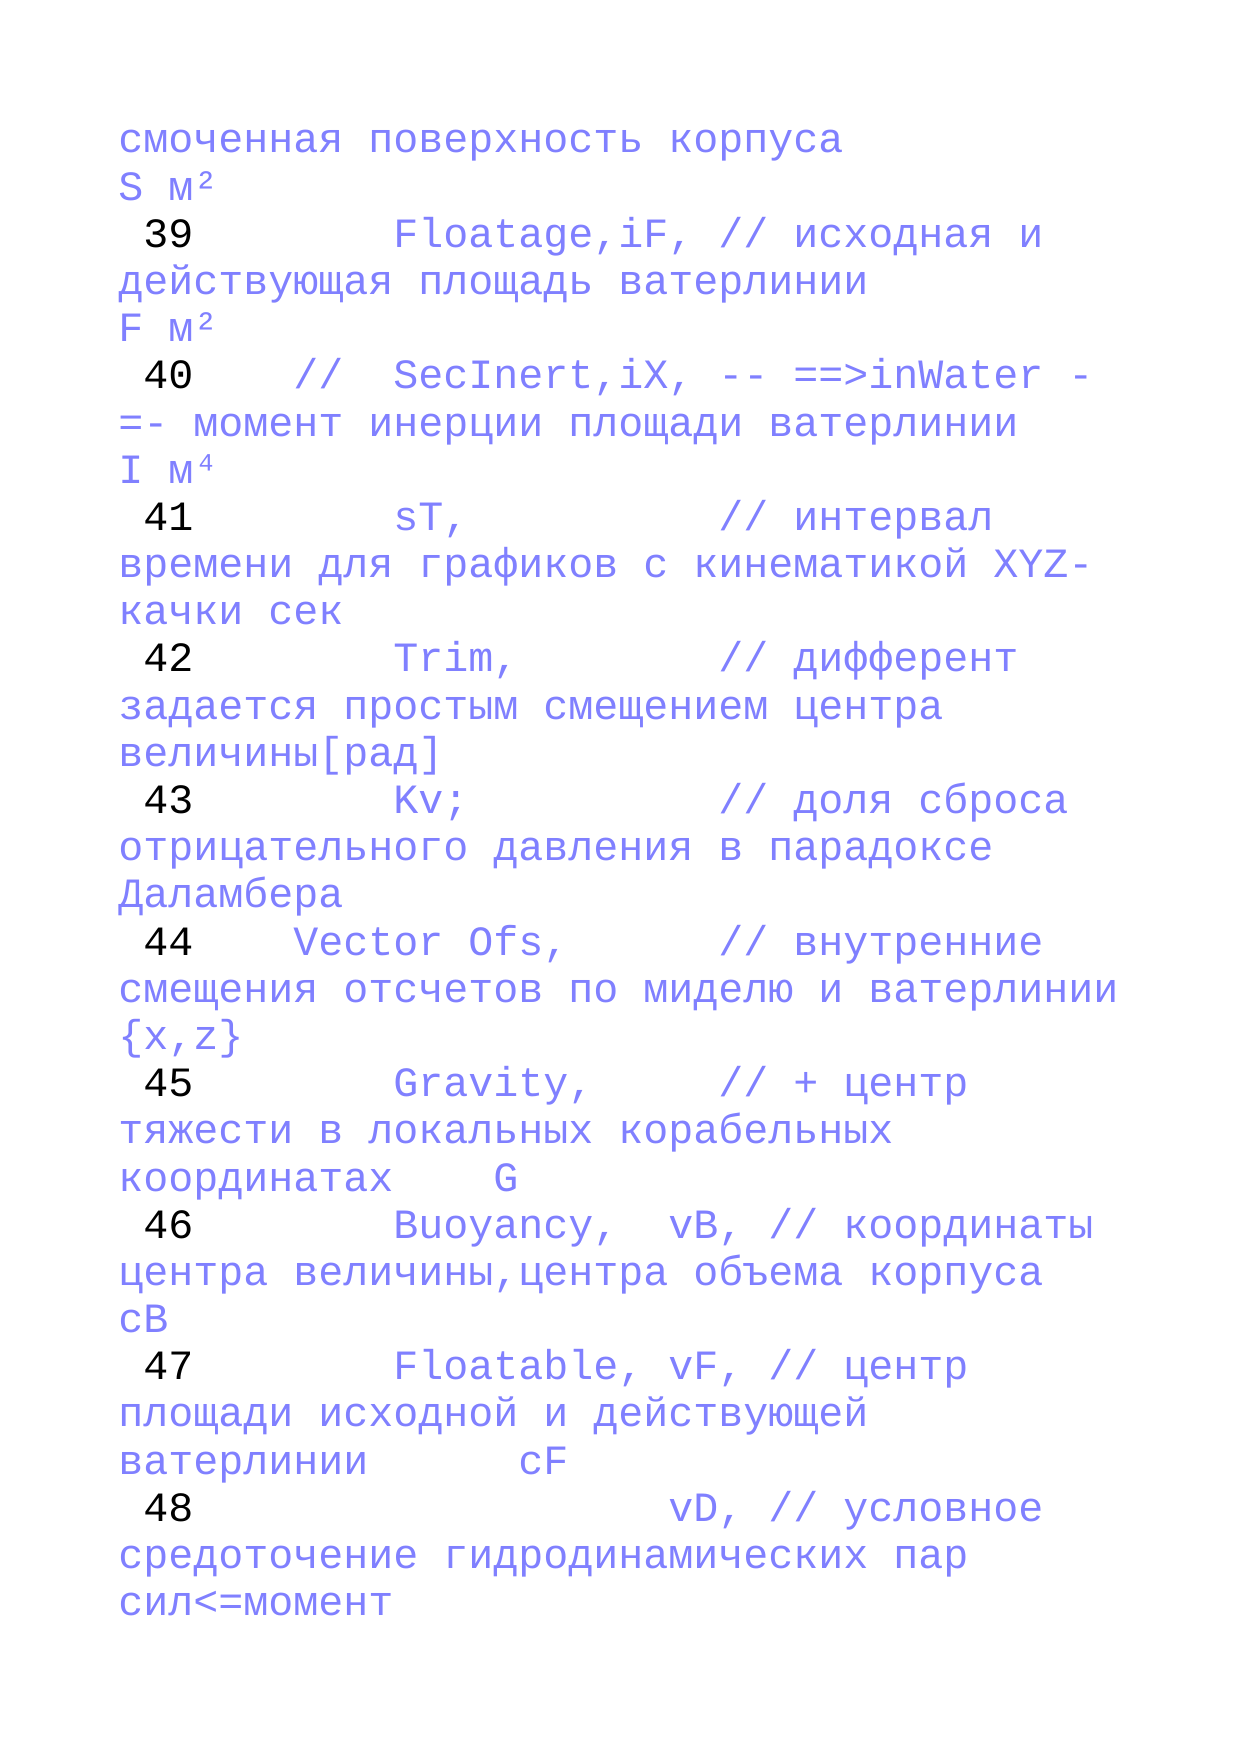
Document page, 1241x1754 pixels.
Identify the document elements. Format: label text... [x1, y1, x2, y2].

subtitle 45 Gravity, // + центр тяжести в локальных корабельных координатах G [118, 1062, 1122, 1203]
subtitle 48 vD, // условное средоточение гидродинамических пар сил<=момент [118, 1487, 1122, 1628]
subtitle смоченная поверхность корпуса S м² [118, 118, 1122, 212]
subtitle 47 Floatable, vF, // центр площади исходной и действующей ватерлинии cF [118, 1345, 1122, 1487]
subtitle 44 Vector Ofs, // внутренние смещения отсчетов по миделю и ватерлинии {x,z} [118, 920, 1122, 1062]
subtitle 42 Trim, // дифферент задается простым смещением центра величины[рад] [118, 637, 1122, 779]
subtitle 40 // SecInert,iX, -- ==>inWater -=- момент инерции площади ватерлинии I м⁴ [118, 354, 1122, 496]
subtitle 39 Floatage,iF, // исходная и действующая площадь ватерлинии F м² [118, 212, 1122, 354]
subtitle 43 Kv; // доля сброса отрицательного давления в парадоксе Даламбера [118, 779, 1122, 920]
subtitle 46 Buoyancy, vB, // координаты центра величины,центра объема корпуса cB [118, 1203, 1122, 1345]
subtitle 41 sT, // интервал времени для графиков с кинематикой XYZ-качки сек [118, 496, 1122, 637]
